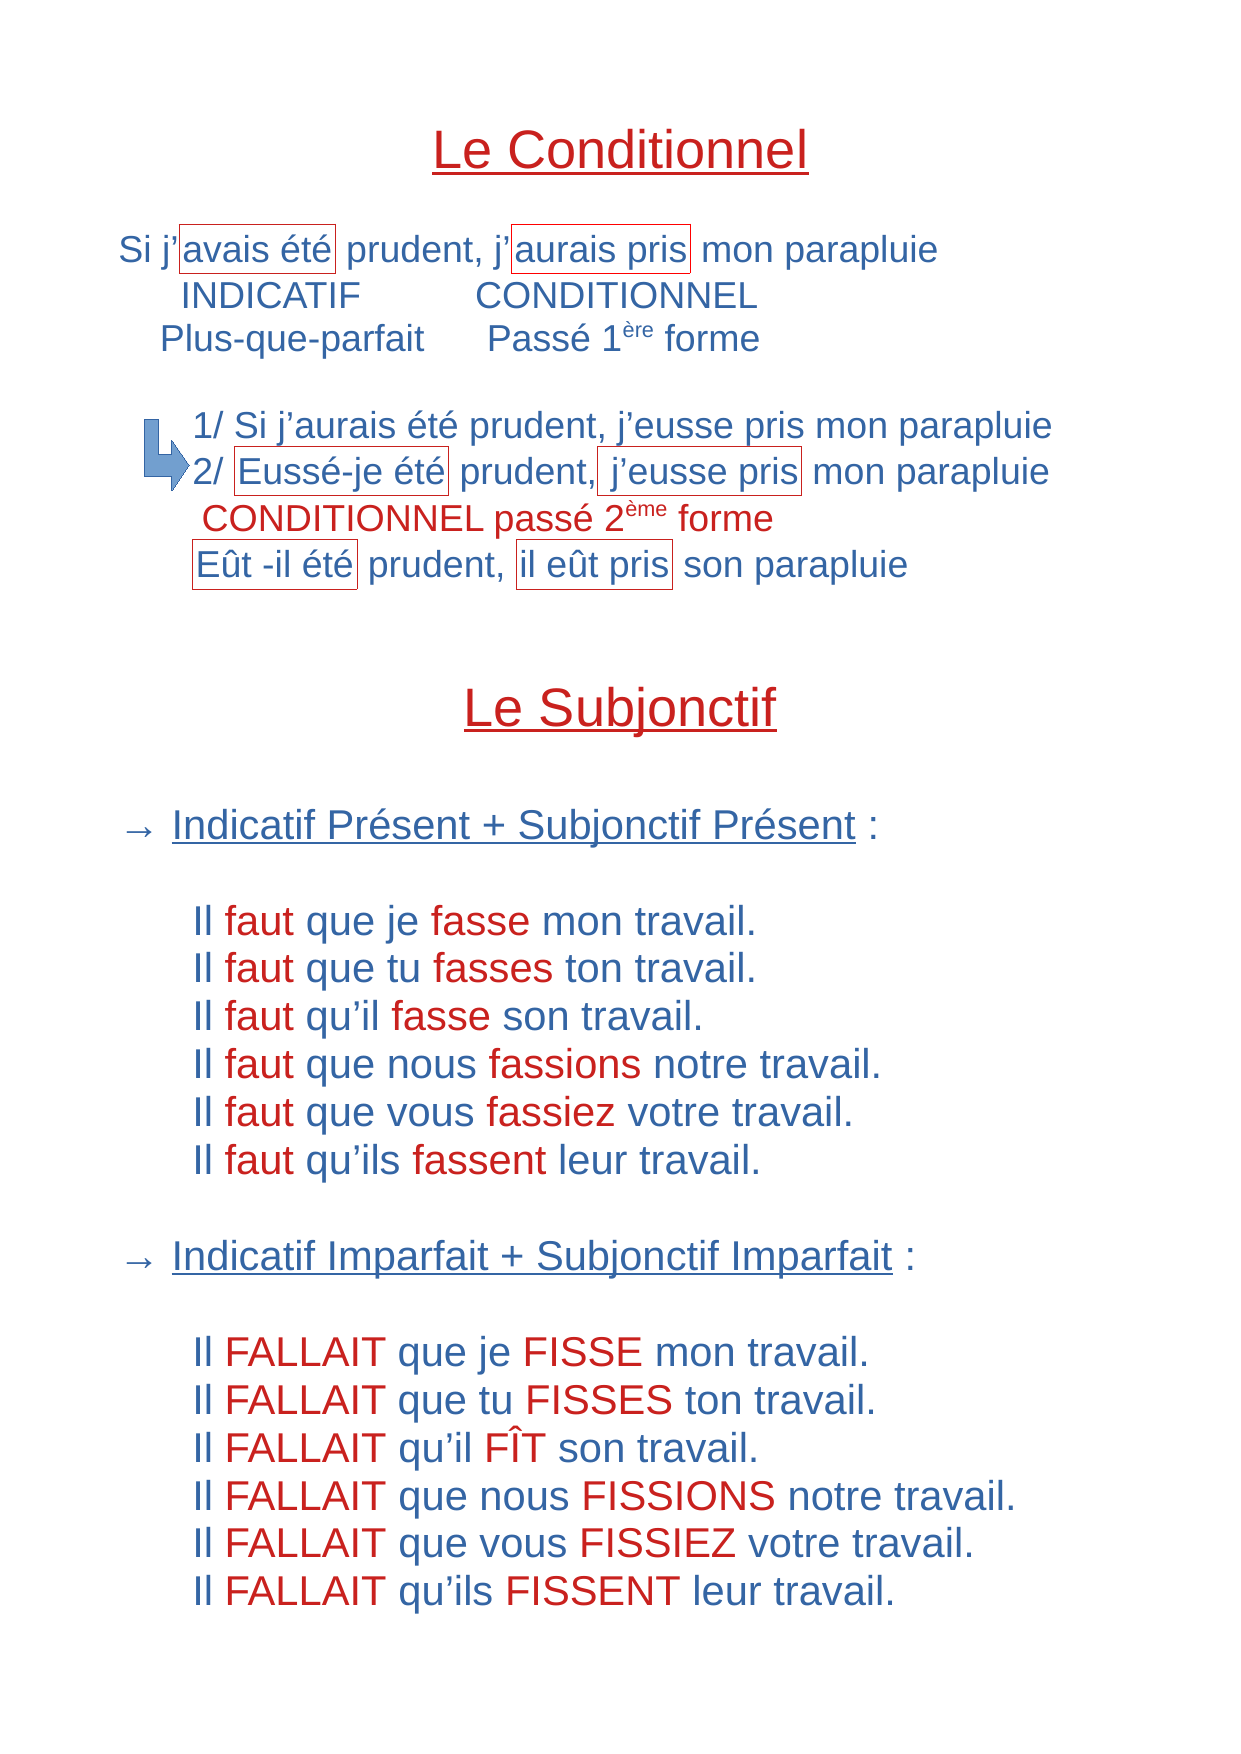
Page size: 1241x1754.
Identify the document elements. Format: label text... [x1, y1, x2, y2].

text 1/ Si j’aurais été prudent, j’eusse pris mon parapluie [118, 403, 1122, 446]
text Il faut que nous fassions notre travail. [118, 1039, 1122, 1087]
text Il FALLAIT que tu FISSES ton travail. [118, 1375, 1122, 1423]
text Le Conditionnel [118, 118, 1122, 180]
text prudent, [449, 446, 597, 496]
text Eussé-je été [235, 447, 448, 495]
text Il FALLAIT que vous FISSIEZ votre travail. [118, 1519, 1122, 1567]
text prudent, [358, 539, 516, 589]
text Il FALLAIT qu’ils FISSENT leur travail. [118, 1567, 1122, 1614]
text 2/ [118, 446, 234, 496]
text mon parapluie [802, 446, 1122, 496]
text son parapluie [673, 539, 1122, 589]
text prudent, j’aurais pris [336, 223, 690, 273]
text Il faut que tu fasses ton travail. [118, 944, 1122, 992]
text Il faut que vous fassiez votre travail. [118, 1087, 1122, 1135]
text il eût pris [517, 540, 672, 589]
text j’eusse pris [598, 447, 801, 495]
text Il FALLAIT qu’il FÎT son travail. [118, 1423, 1122, 1471]
text Si j’avais été [118, 223, 335, 273]
text → Indicatif Présent + Subjonctif Présent : [118, 800, 1122, 848]
text CONDITIONNEL passé 2ème forme [118, 496, 1122, 539]
text Plus-que-parfait Passé 1ère forme [118, 317, 1122, 360]
text Eût -il été [193, 540, 357, 589]
text Il faut que je fasse mon travail. [118, 896, 1122, 944]
text Il faut qu’ils fassent leur travail. [118, 1135, 1122, 1183]
text mon parapluie [691, 223, 1122, 273]
text → Indicatif Imparfait + Subjonctif Imparfait : [118, 1231, 1122, 1279]
text INDICATIF CONDITIONNEL [118, 273, 1122, 317]
text Il faut qu’il fasse son travail. [118, 992, 1122, 1039]
text Le Subjonctif [118, 675, 1122, 738]
text Il FALLAIT que je FISSE mon travail. [118, 1327, 1122, 1375]
text Il FALLAIT que nous FISSIONS notre travail. [118, 1471, 1122, 1519]
text [118, 539, 192, 589]
